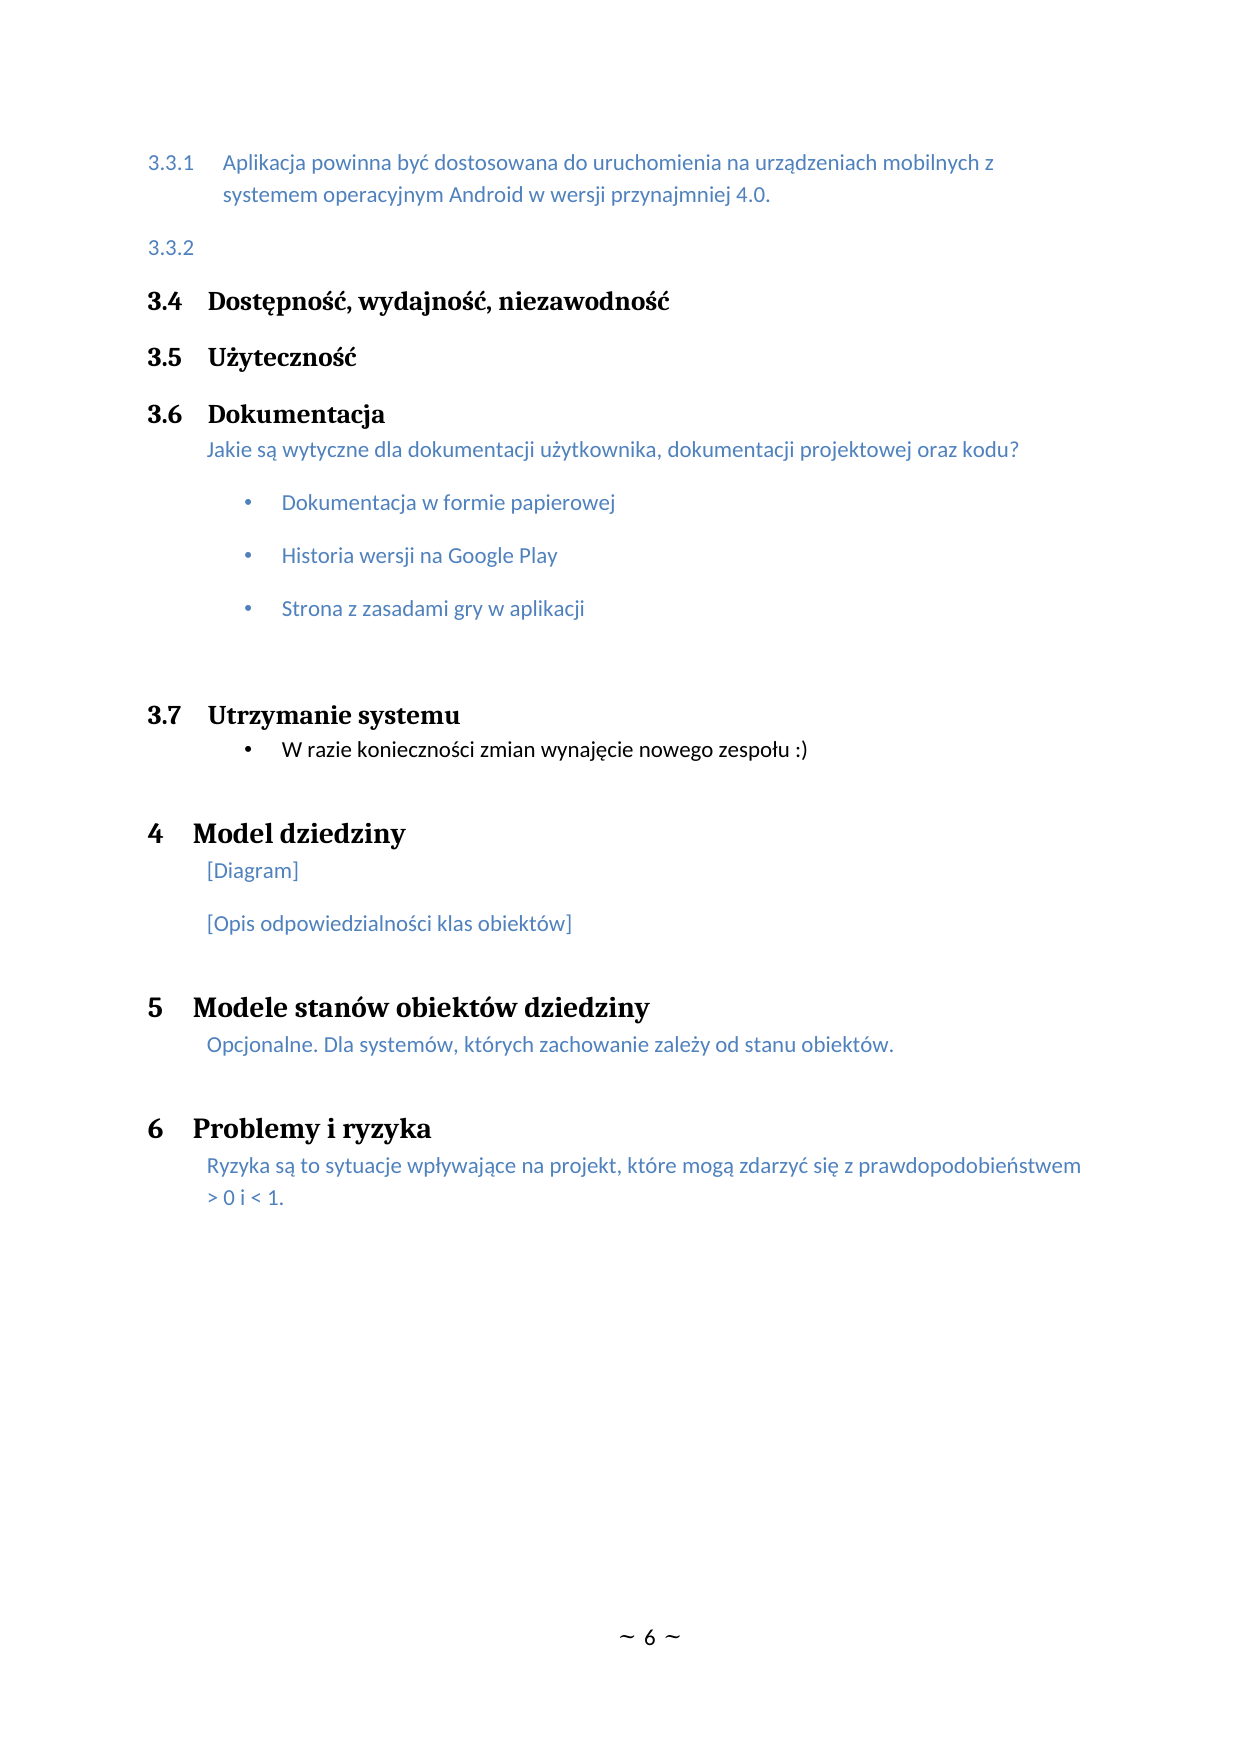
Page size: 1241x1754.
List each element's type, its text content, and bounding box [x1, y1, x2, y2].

text [Opis odpowiedzialności klas obiektów] [207, 909, 1093, 937]
subtitle Modele stanów obiektów dziedziny [148, 991, 1093, 1025]
subtitle Problemy i ryzyka [148, 1112, 1093, 1146]
subtitle Użyteczność [148, 342, 1093, 373]
list Historia wersji na Google Play [244, 541, 1093, 569]
text Ryzyka są to sytuacje wpływające na projekt, które mogą zdarzyć się z prawdopodobieństwem > 0 i < 1. [207, 1151, 1093, 1211]
subtitle Model dziedziny [148, 818, 1093, 851]
list Dokumentacja w formie papierowej [244, 488, 1093, 516]
subtitle Dostępność, wydajność, niezawodność [148, 286, 1093, 317]
subtitle Dokumentacja [148, 399, 1093, 430]
list W razie konieczności zmian wynajęcie nowego zespołu :) [244, 736, 1093, 763]
subtitle Utrzymanie systemu [148, 700, 1093, 731]
list Strona z zasadami gry w aplikacji [244, 594, 1093, 622]
text Jakie są wytyczne dla dokumentacji użytkownika, dokumentacji projektowej oraz kodu? [207, 435, 1093, 463]
list Aplikacja powinna być dostosowana do uruchomienia na urządzeniach mobilnych z systemem operacyjnym Android w wersji przynajmniej 4.0. [148, 148, 1093, 208]
text [Diagram] [207, 856, 1093, 884]
text Opcjonalne. Dla systemów, których zachowanie zależy od stanu obiektów. [207, 1030, 1093, 1058]
